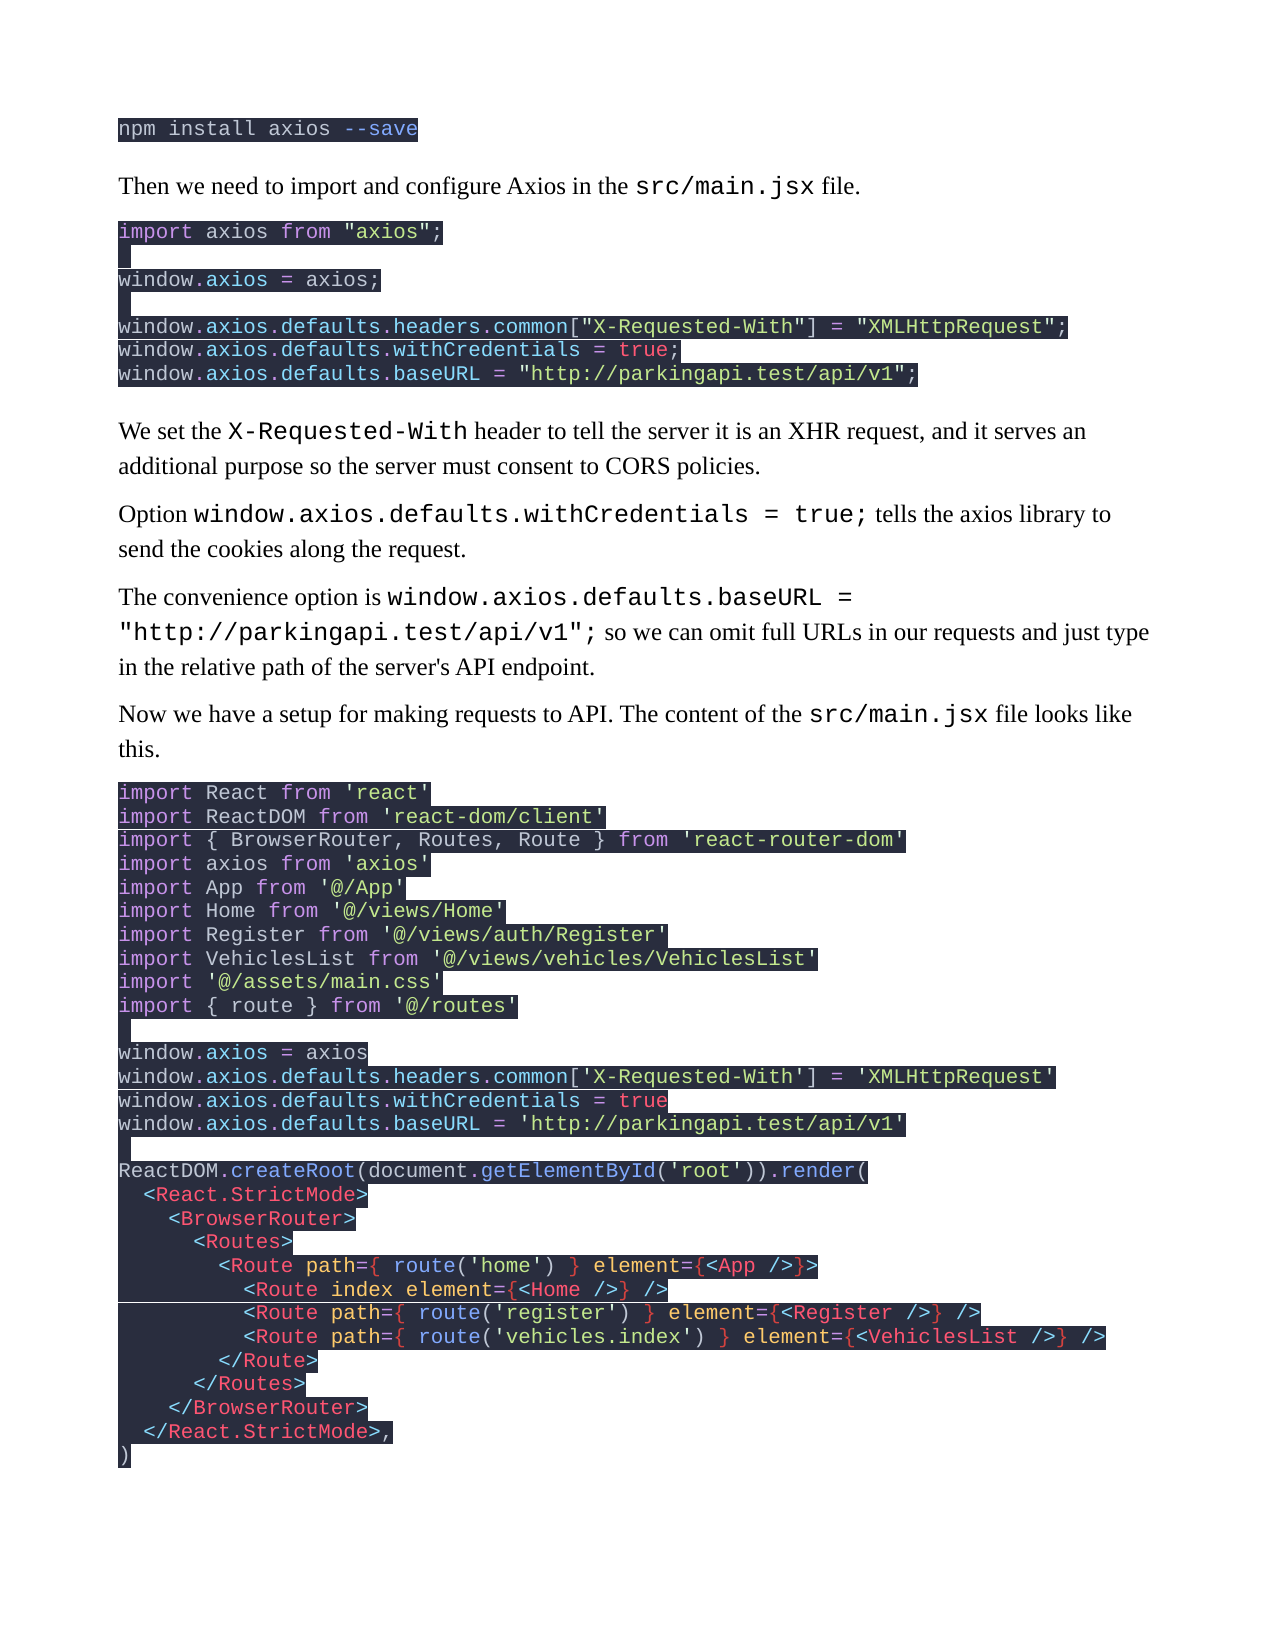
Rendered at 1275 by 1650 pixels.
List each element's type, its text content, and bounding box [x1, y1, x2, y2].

text window.axios = axios [118, 1042, 1157, 1066]
text window.axios.defaults.withCredentials = true [118, 1089, 1157, 1113]
text <Route index element={<Home />} /> [118, 1279, 1157, 1302]
text window.axios.defaults.withCredentials = true; [118, 339, 1157, 363]
text </Route> [118, 1350, 1157, 1373]
text import App from '@/App' [118, 877, 1157, 900]
text window.axios.defaults.baseURL = "http://parkingapi.test/api/v1"; [118, 363, 1157, 387]
text import axios from 'axios' [118, 853, 1157, 877]
text import axios from "axios"; [118, 221, 1157, 245]
text </React.StrictMode>, [118, 1421, 1157, 1444]
text window.axios.defaults.headers.common["X-Requested-With"] = "XMLHttpRequest"; [118, 316, 1157, 339]
text window.axios = axios; [118, 268, 1157, 292]
text We set the X-Requested-With header to tell the server it is an XHR request, and it serves an additional purpose so the server must consent to CORS policies. [118, 416, 1157, 480]
text import Home from '@/views/Home' [118, 900, 1157, 924]
text import { route } from '@/routes' [118, 995, 1157, 1019]
text ReactDOM.createRoot(document.getElementById('root')).render( [118, 1161, 1157, 1184]
text import VehiclesList from '@/views/vehicles/VehiclesList' [118, 948, 1157, 971]
text ) [118, 1444, 1157, 1468]
text import '@/assets/main.css' [118, 971, 1157, 995]
text npm install axios --save [118, 118, 1157, 142]
text import React from 'react' [118, 782, 1157, 806]
text window.axios.defaults.headers.common['X-Requested-With'] = 'XMLHttpRequest' [118, 1066, 1157, 1089]
text <React.StrictMode> [118, 1184, 1157, 1208]
text <Routes> [118, 1231, 1157, 1255]
text import { BrowserRouter, Routes, Route } from 'react-router-dom' [118, 829, 1157, 853]
text Option window.axios.defaults.withCredentials = true; tells the axios library to send the cookies along the request. [118, 499, 1157, 563]
text Now we have a setup for making requests to API. The content of the src/main.jsx file looks like this. [118, 699, 1157, 763]
text <BrowserRouter> [118, 1208, 1157, 1231]
text <Route path={ route('home') } element={<App />}> [118, 1255, 1157, 1279]
text import Register from '@/views/auth/Register' [118, 924, 1157, 948]
text <Route path={ route('vehicles.index') } element={<VehiclesList />} /> [118, 1326, 1157, 1350]
text window.axios.defaults.baseURL = 'http://parkingapi.test/api/v1' [118, 1113, 1157, 1137]
text </Routes> [118, 1373, 1157, 1397]
text <Route path={ route('register') } element={<Register />} /> [118, 1302, 1157, 1326]
text The convenience option is window.axios.defaults.baseURL = "http://parkingapi.test/api/v1"; so we can omit full URLs in our requests and just type in the relative path of the server's API endpoint. [118, 582, 1157, 681]
text </BrowserRouter> [118, 1397, 1157, 1421]
text Then we need to import and configure Axios in the src/main.jsx file. [118, 171, 1157, 202]
text import ReactDOM from 'react-dom/client' [118, 806, 1157, 829]
